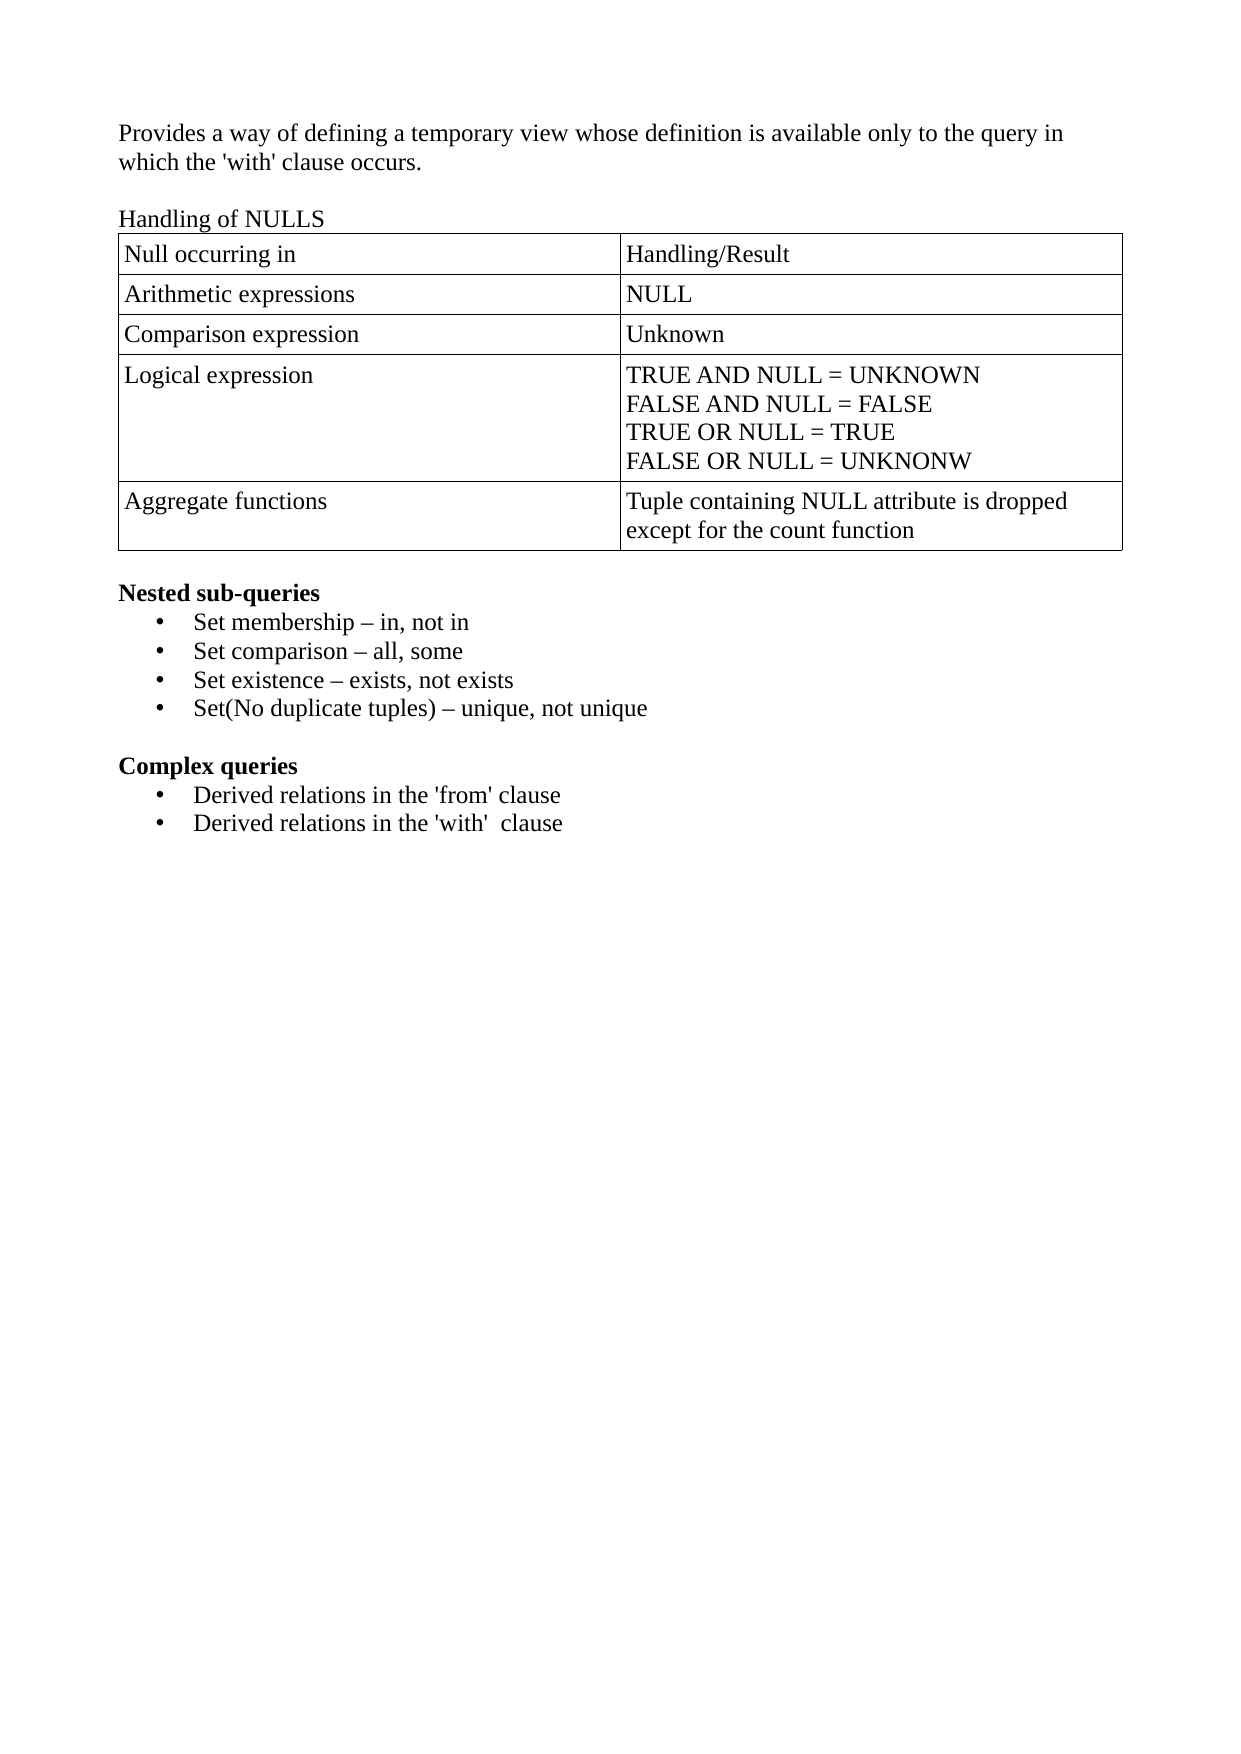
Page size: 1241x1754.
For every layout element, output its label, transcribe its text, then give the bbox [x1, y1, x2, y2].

table_header Null occurring in [119, 234, 620, 273]
table_cell NULL [621, 275, 1122, 314]
text Provides a way of defining a temporary view whose definition is available only to the query in which the 'with' clause occurs. [118, 118, 1122, 176]
text Complex queries [118, 751, 1122, 780]
table_cell Arithmetic expressions [119, 275, 620, 314]
list Set membership – in, not in [156, 607, 1122, 636]
list Set(No duplicate tuples) – unique, not unique [156, 693, 1122, 722]
text Handling of NULLS [118, 204, 1122, 233]
table_cell Unknown [621, 315, 1122, 354]
list Set comparison – all, some [156, 636, 1122, 665]
table_cell TRUE AND NULL = UNKNOWN FALSE AND NULL = FALSE TRUE OR NULL = TRUE FALSE OR NULL = UNKNONW [621, 355, 1122, 481]
table_cell Logical expression [119, 355, 620, 481]
list Set existence – exists, not exists [156, 665, 1122, 693]
list Derived relations in the 'from' clause [156, 780, 1122, 808]
table_cell Tuple containing NULL attribute is dropped except for the count function [621, 482, 1122, 550]
text Nested sub-queries [118, 578, 1122, 607]
table_cell Comparison expression [119, 315, 620, 354]
table_header Handling/Result [621, 234, 1122, 273]
list Derived relations in the 'with' clause [156, 808, 1122, 837]
table_cell Aggregate functions [119, 482, 620, 550]
